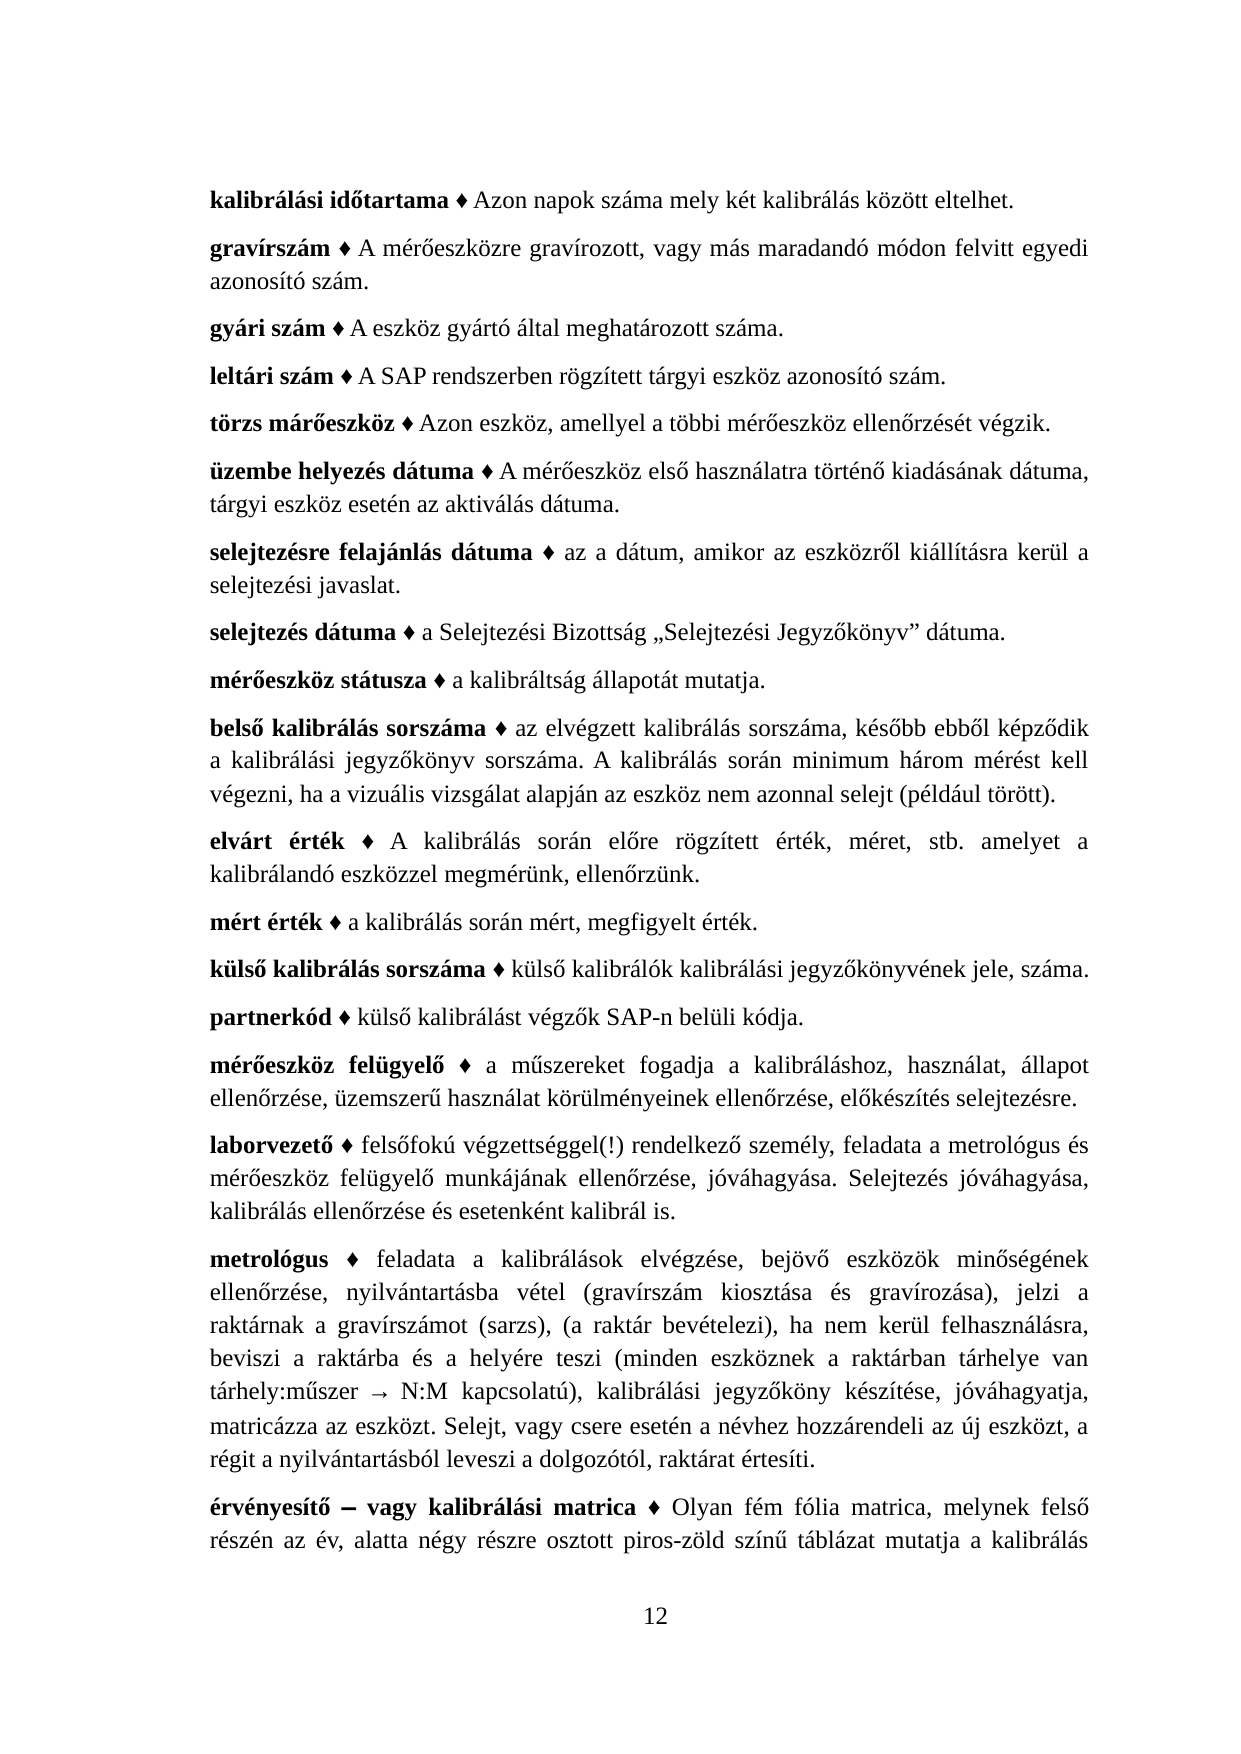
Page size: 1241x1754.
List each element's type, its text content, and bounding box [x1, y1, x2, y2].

text kalibrálási időtartama ♦ Azon napok száma mely két kalibrálás között eltelhet. [209, 185, 1090, 214]
text gravírszám ♦ A mérőeszközre gravírozott, vagy más maradandó módon felvitt egyedi azonosító szám. [209, 233, 1090, 294]
text selejtezés dátuma ♦ a Selejtezési Bizottság „Selejtezési Jegyzőkönyv” dátuma. [209, 617, 1090, 646]
text belső kalibrálás sorszáma ♦ az elvégzett kalibrálás sorszáma, később ebből képződik a kalibrálási jegyzőkönyv sorszáma. A kalibrálás során minimum három mérést kell végezni, ha a vizuális vizsgálat alapján az eszköz nem azonnal selejt (például törött). [209, 713, 1090, 807]
text érvényesítő – vagy kalibrálási matrica ♦ Olyan fém fólia matrica, melynek felső részén az év, alatta négy részre osztott piros-zöld színű táblázat mutatja a kalibrálás [209, 1492, 1090, 1553]
text laborvezető ♦ felsőfokú végzettséggel(!) rendelkező személy, feladata a metrológus és mérőeszköz felügyelő munkájának ellenőrzése, jóváhagyása. Selejtezés jóváhagyása, kalibrálás ellenőrzése és esetenként kalibrál is. [209, 1130, 1090, 1225]
text selejtezésre felajánlás dátuma ♦ az a dátum, amikor az eszközről kiállításra kerül a selejtezési javaslat. [209, 537, 1090, 598]
text törzs márőeszköz ♦ Azon eszköz, amellyel a többi mérőeszköz ellenőrzését végzik. [209, 408, 1090, 437]
text mérőeszköz felügyelő ♦ a műszereket fogadja a kalibráláshoz, használat, állapot ellenőrzése, üzemszerű használat körülményeinek ellenőrzése, előkészítés selejtezésre. [209, 1050, 1090, 1111]
text mérőeszköz státusza ♦ a kalibráltság állapotát mutatja. [209, 665, 1090, 694]
text gyári szám ♦ A eszköz gyártó által meghatározott száma. [209, 313, 1090, 342]
text metrológus ♦ feladata a kalibrálások elvégzése, bejövő eszközök minőségének ellenőrzése, nyilvántartásba vétel (gravírszám kiosztása és gravírozása), jelzi a raktárnak a gravírszámot (sarzs), (a raktár bevételezi), ha nem kerül felhasználásra, beviszi a raktárba és a helyére teszi (minden eszköznek a raktárban tárhelye van tárhely:műszer → N:M kapcsolatú), kalibrálási jegyzőköny készítése, jóváhagyatja, matricázza az eszközt. Selejt, vagy csere esetén a névhez hozzárendeli az új eszközt, a régit a nyilvántartásból leveszi a dolgozótól, raktárat értesíti. [209, 1244, 1090, 1473]
text partnerkód ♦ külső kalibrálást végzők SAP-n belüli kódja. [209, 1002, 1090, 1031]
text elvárt érték ♦ A kalibrálás során előre rögzített érték, méret, stb. amelyet a kalibrálandó eszközzel megmérünk, ellenőrzünk. [209, 826, 1090, 888]
text leltári szám ♦ A SAP rendszerben rögzített tárgyi eszköz azonosító szám. [209, 361, 1090, 390]
text külső kalibrálás sorszáma ♦ külső kalibrálók kalibrálási jegyzőkönyvének jele, száma. [209, 954, 1090, 983]
text üzembe helyezés dátuma ♦ A mérőeszköz első használatra történő kiadásának dátuma, tárgyi eszköz esetén az aktiválás dátuma. [209, 456, 1090, 518]
text mért érték ♦ a kalibrálás során mért, megfigyelt érték. [209, 907, 1090, 936]
